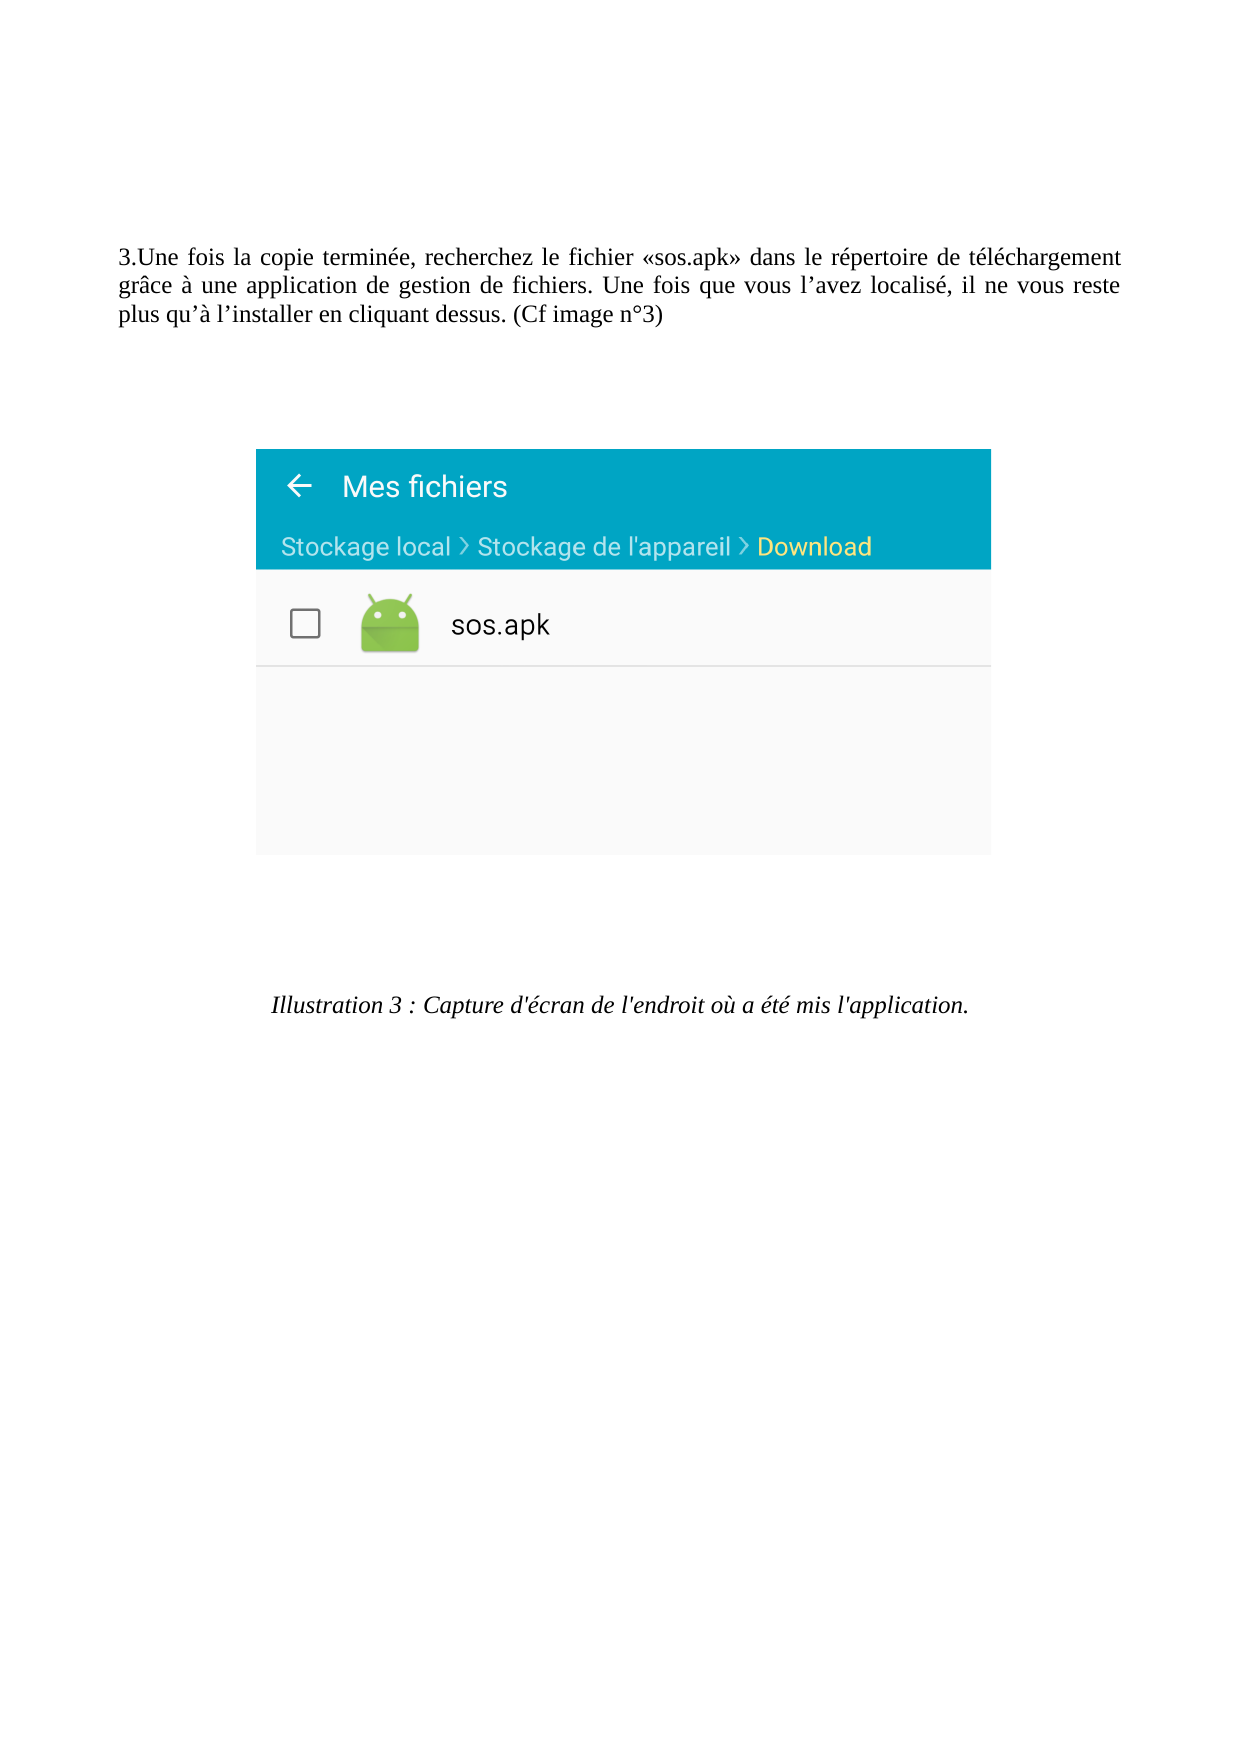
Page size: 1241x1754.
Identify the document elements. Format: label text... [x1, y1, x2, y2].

list 3.Une fois la copie terminée, recherchez le fichier «sos.apk» dans le répertoire de téléchargement grâce à une application de gestion de fichiers. Une fois que vous l’avez localisé, il ne vous reste plus qu’à l’installer en cliquant dessus. (Cf image n°3) [118, 242, 1122, 328]
text Illustration 3 : Capture d'écran de l'endroit où a été mis l'application. [118, 990, 1122, 1019]
